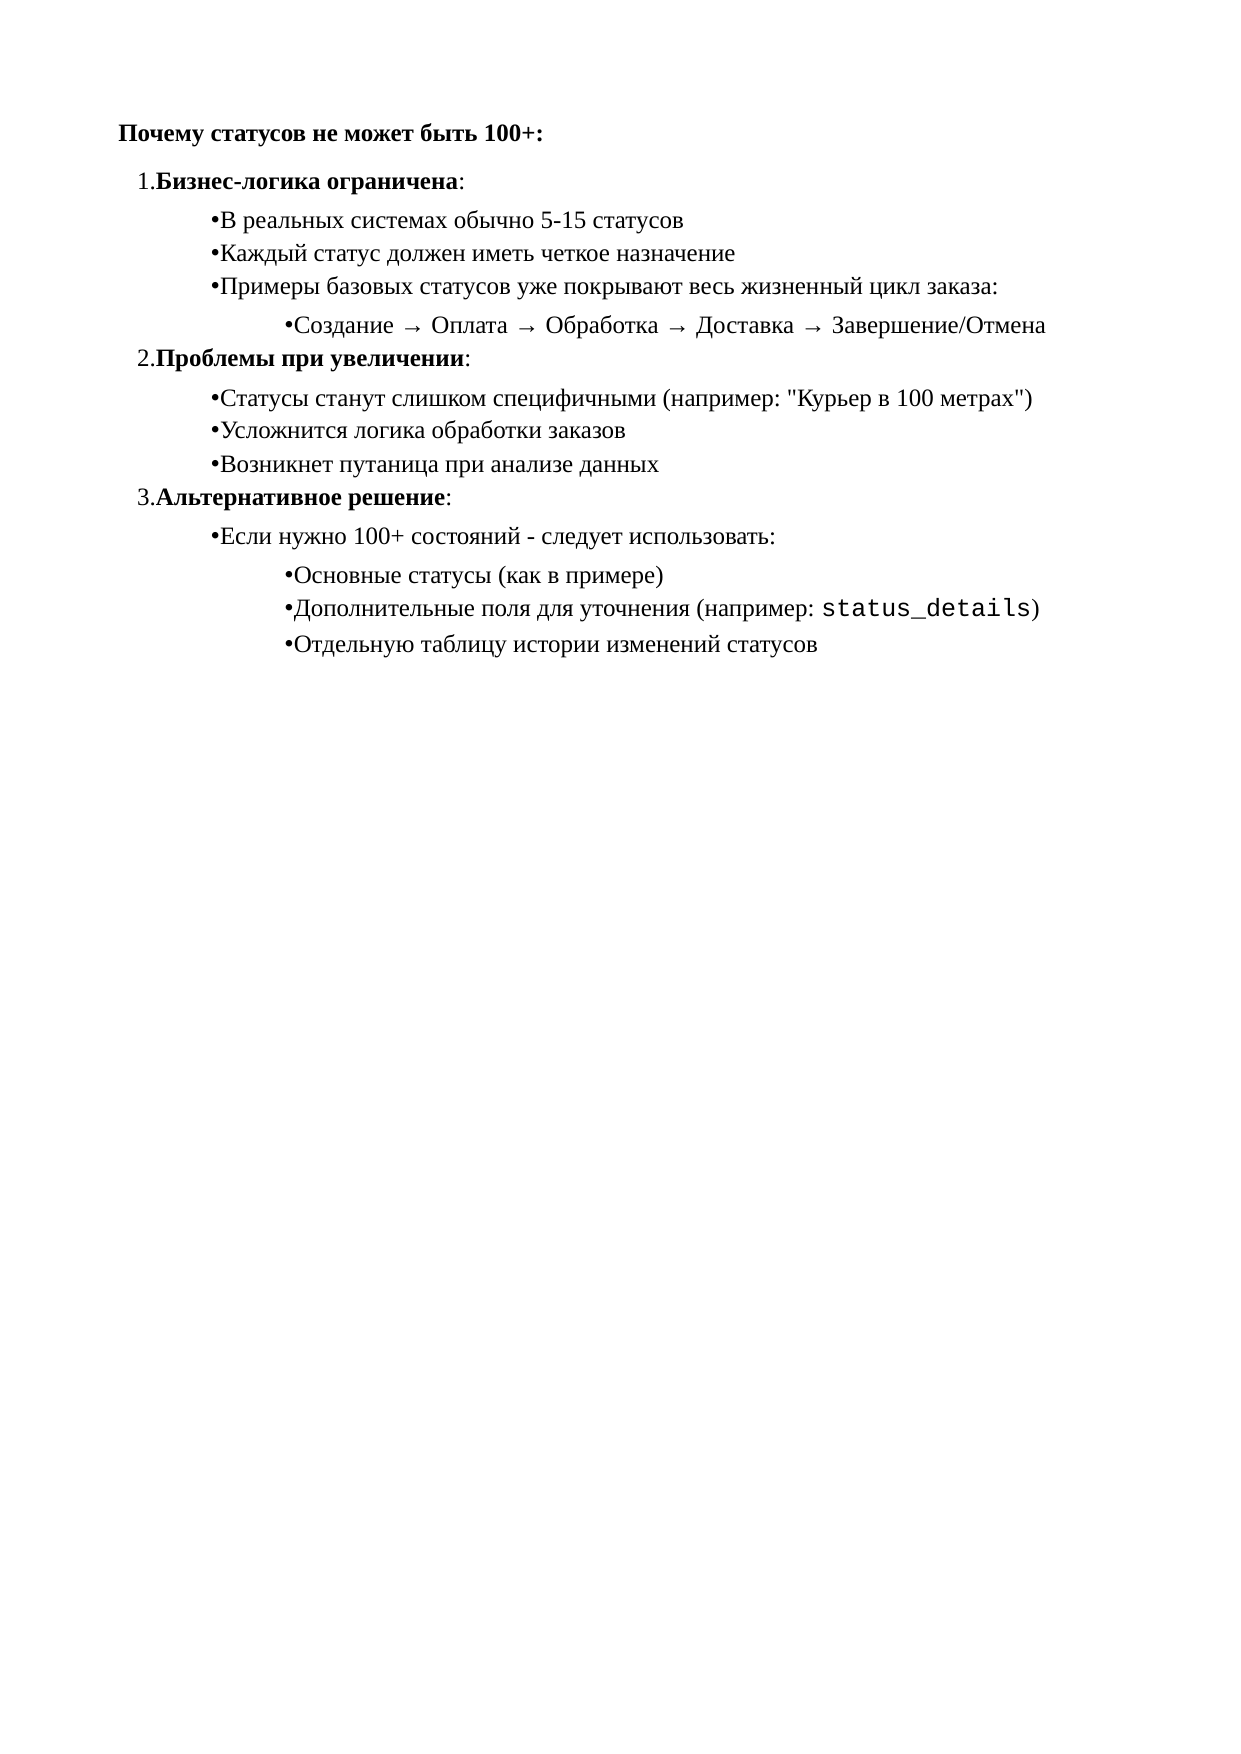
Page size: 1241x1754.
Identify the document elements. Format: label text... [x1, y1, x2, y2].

list Проблемы при увеличении: [118, 343, 1122, 372]
list Отдельную таблицу истории изменений статусов [118, 629, 1122, 657]
list Возникнет путаница при анализе данных [118, 449, 1122, 477]
list В реальных системах обычно 5-15 статусов [118, 205, 1122, 234]
list Бизнес-логика ограничена: [118, 166, 1122, 194]
list Примеры базовых статусов уже покрывают весь жизненный цикл заказа: [118, 271, 1122, 300]
list Усложнится логика обработки заказов [118, 416, 1122, 444]
list Если нужно 100+ состояний - следует использовать: [118, 521, 1122, 550]
list Каждый статус должен иметь четкое назначение [118, 238, 1122, 267]
list Статусы станут слишком специфичными (например: "Курьер в 100 метрах") [118, 383, 1122, 411]
list Создание → Оплата → Обработка → Доставка → Завершение/Отмена [118, 310, 1122, 339]
list Дополнительные поля для уточнения (например: status_details) [118, 593, 1122, 624]
text Почему статусов не может быть 100+: [118, 118, 1122, 147]
list Альтернативное решение: [118, 482, 1122, 510]
list Основные статусы (как в примере) [118, 560, 1122, 589]
